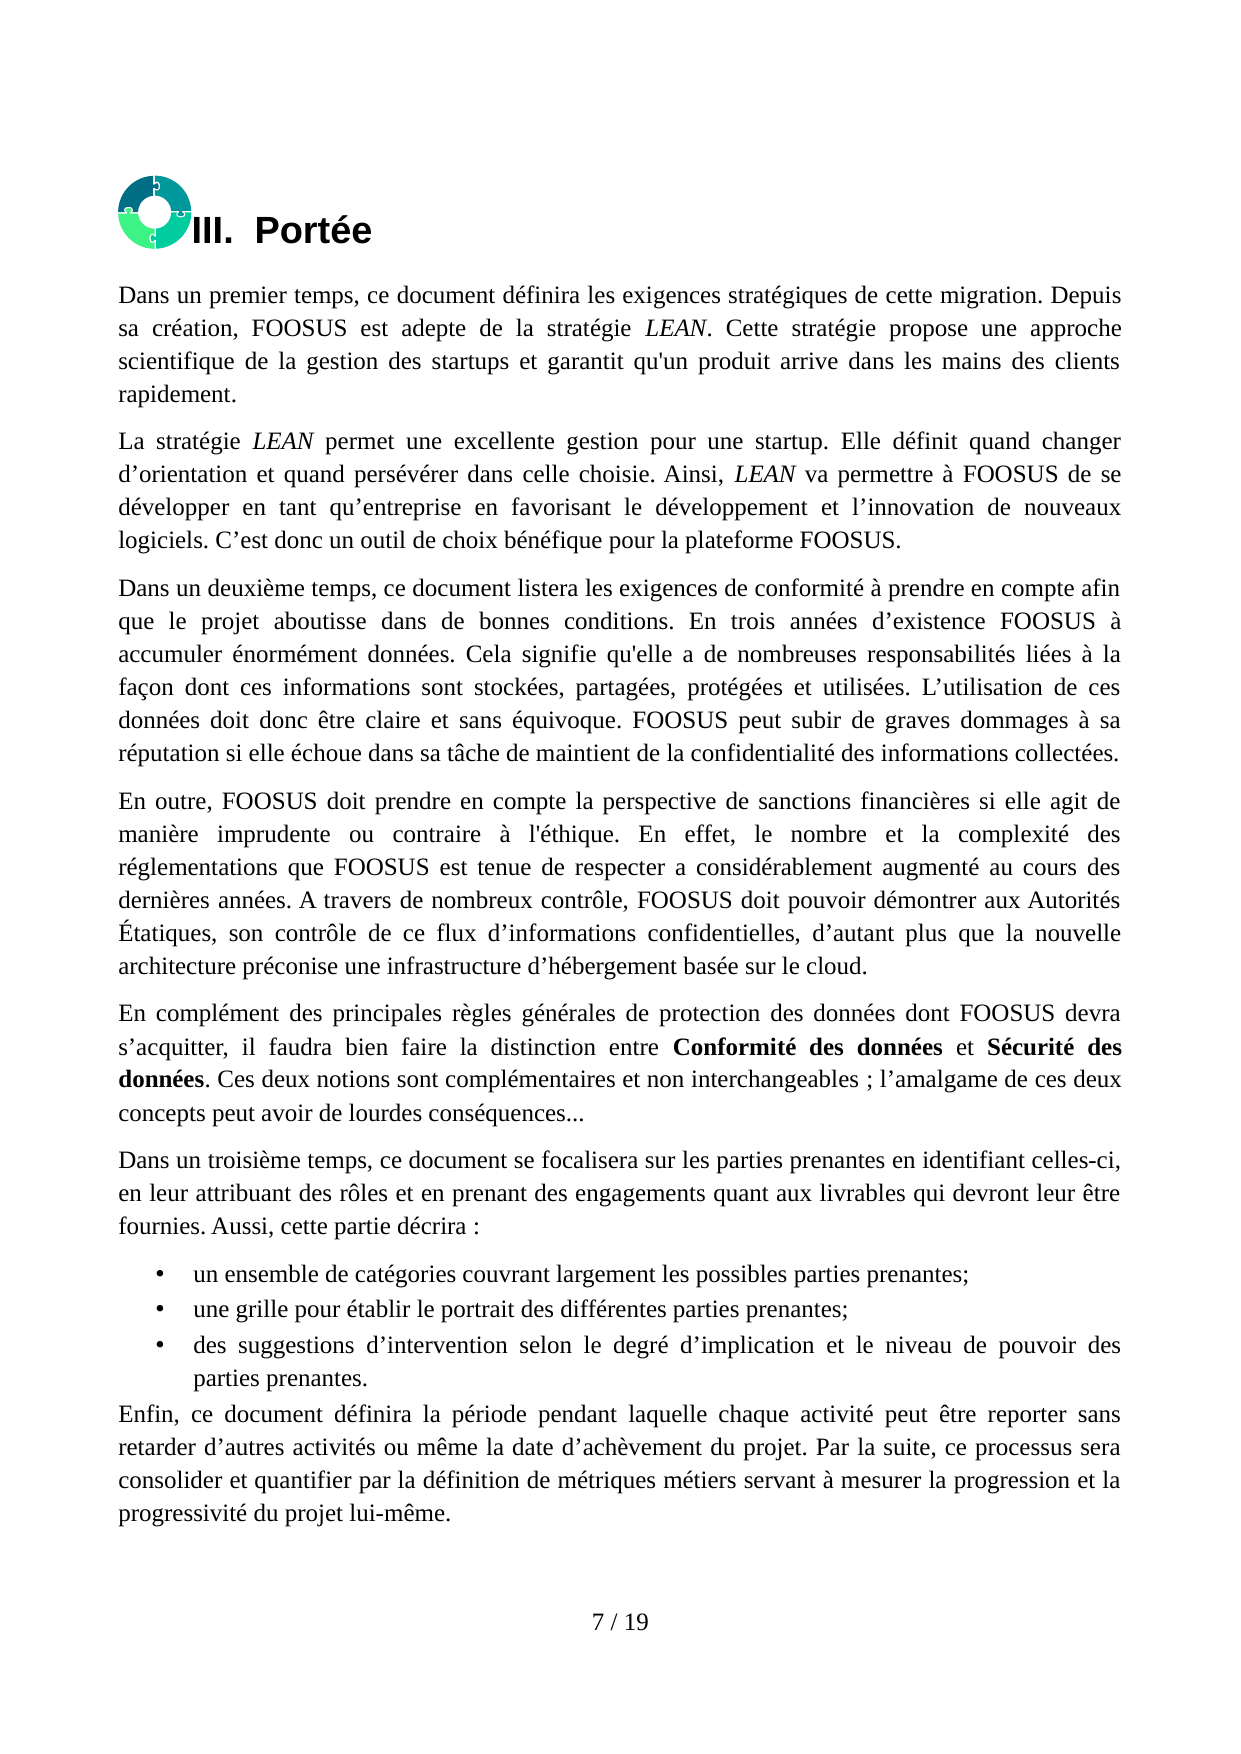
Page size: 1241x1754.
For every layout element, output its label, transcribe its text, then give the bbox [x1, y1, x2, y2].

text En outre, FOOSUS doit prendre en compte la perspective de sanctions financières si elle agit de manière imprudente ou contraire à l'éthique. En effet, le nombre et la complexité des réglementations que FOOSUS est tenue de respecter a considérablement augmenté au cours des dernières années. A travers de nombreux contrôle, FOOSUS doit pouvoir démontrer aux Autorités Étatiques, son contrôle de ce flux d’informations confidentielles, d’autant plus que la nouvelle architecture préconise une infrastructure d’hébergement basée sur le cloud. [118, 786, 1122, 980]
text Dans un troisième temps, ce document se focalisera sur les parties prenantes en identifiant celles-ci, en leur attribuant des rôles et en prenant des engagements quant aux livrables qui devront leur être fournies. Aussi, cette partie décrira : [118, 1145, 1122, 1240]
text Enfin, ce document définira la période pendant laquelle chaque activité peut être reporter sans retarder d’autres activités ou même la date d’achèvement du projet. Par la suite, ce processus sera consolider et quantifier par la définition de métriques métiers servant à mesurer la progression et la progressivité du projet lui-même. [118, 1399, 1122, 1527]
text La stratégie LEAN permet une excellente gestion pour une startup. Elle définit quand changer d’orientation et quand persévérer dans celle choisie. Ainsi, LEAN va permettre à FOOSUS de se développer en tant qu’entreprise en favorisant le développement et l’innovation de nouveaux logiciels. C’est donc un outil de choix bénéfique pour la plateforme FOOSUS. [118, 426, 1122, 554]
list une grille pour établir le portrait des différentes parties prenantes; [156, 1294, 1122, 1323]
subtitle Portée [118, 207, 1122, 251]
text Dans un deuxième temps, ce document listera les exigences de conformité à prendre en compte afin que le projet aboutisse dans de bonnes conditions. En trois années d’existence FOOSUS à accumuler énormément données. Cela signifie qu'elle a de nombreuses responsabilités liées à la façon dont ces informations sont stockées, partagées, protégées et utilisées. L’utilisation de ces données doit donc être claire et sans équivoque. FOOSUS peut subir de graves dommages à sa réputation si elle échoue dans sa tâche de maintient de la confidentialité des informations collectées. [118, 573, 1122, 767]
list un ensemble de catégories couvrant largement les possibles parties prenantes; [156, 1259, 1122, 1288]
text Dans un premier temps, ce document définira les exigences stratégiques de cette migration. Depuis sa création, FOOSUS est adepte de la stratégie LEAN. Cette stratégie propose une approche scientifique de la gestion des startups et garantit qu'un produit arrive dans les mains des clients rapidement. [118, 280, 1122, 408]
list des suggestions d’intervention selon le degré d’implication et le niveau de pouvoir des parties prenantes. [156, 1330, 1122, 1392]
text En complément des principales règles générales de protection des données dont FOOSUS devra s’acquitter, il faudra bien faire la distinction entre Conformité des données et Sécurité des données. Ces deux notions sont complémentaires et non interchangeables ; l’amalgame de ces deux concepts peut avoir de lourdes conséquences... [118, 998, 1122, 1126]
